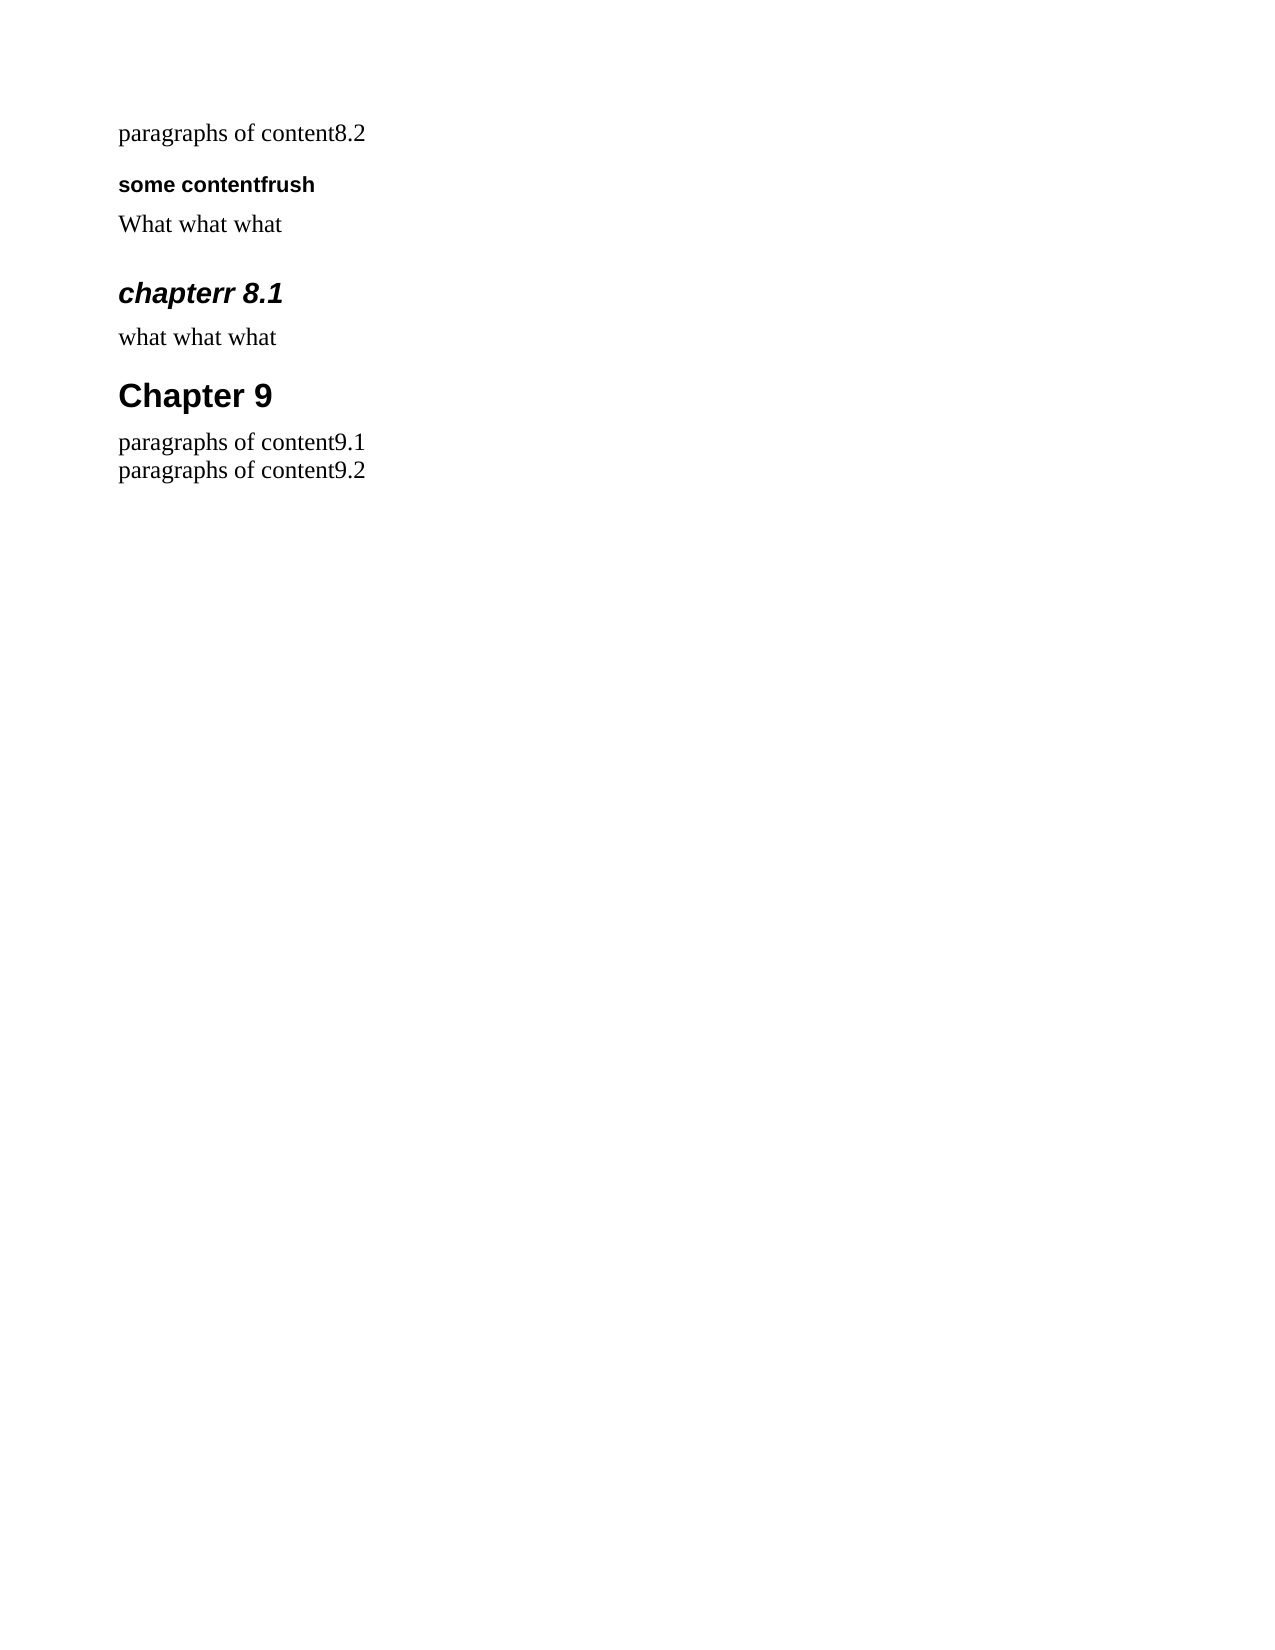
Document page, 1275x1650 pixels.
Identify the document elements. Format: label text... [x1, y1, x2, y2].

text What what what [118, 209, 1157, 238]
text paragraphs of content9.2 [118, 456, 1157, 484]
subtitle Chapter 9 [118, 376, 1157, 414]
subtitle chapterr 8.1 [118, 276, 1157, 309]
text what what what [118, 322, 1157, 351]
subtitle some contentfrush [118, 172, 1157, 197]
text paragraphs of content8.2 [118, 118, 1157, 147]
text paragraphs of content9.1 [118, 427, 1157, 456]
